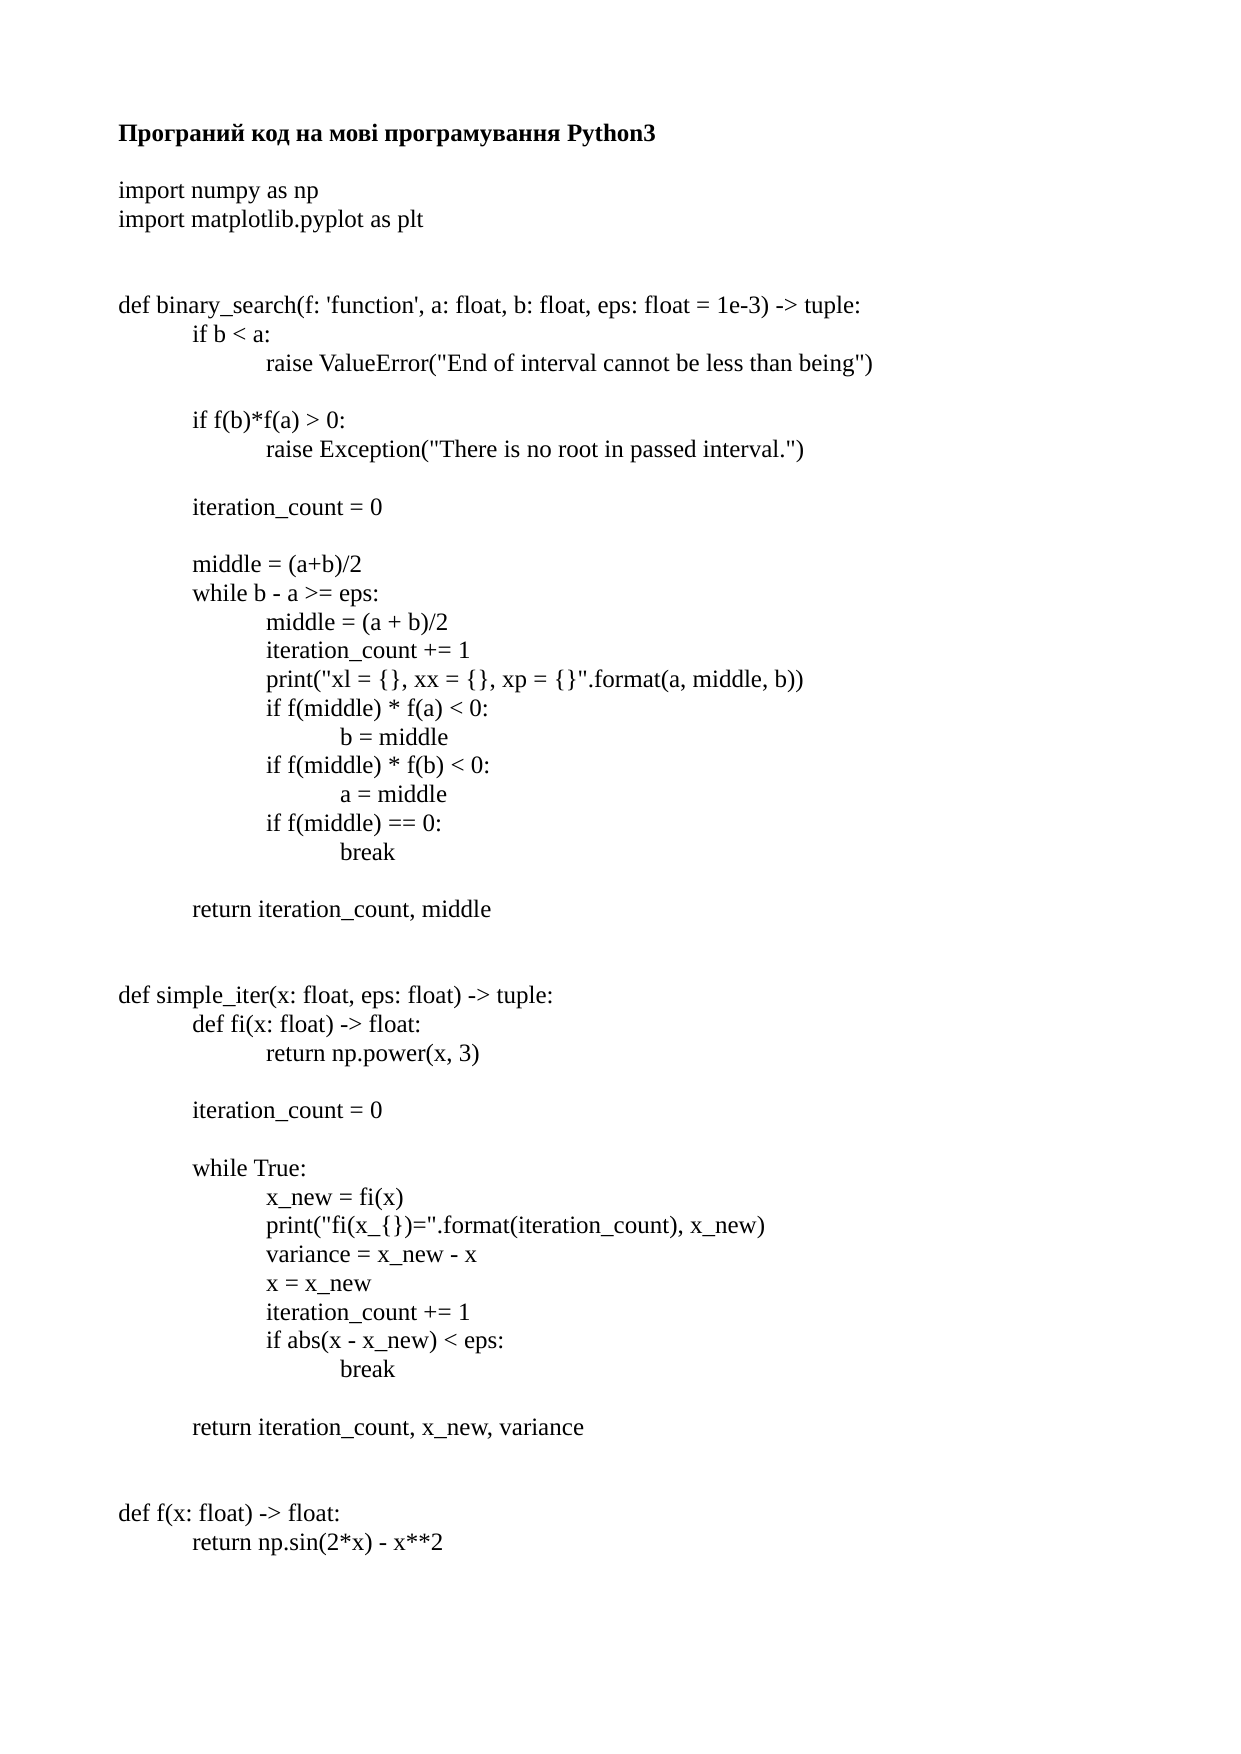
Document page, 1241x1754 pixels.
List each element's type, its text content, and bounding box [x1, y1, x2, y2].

text x_new = fi(x) [118, 1182, 1122, 1211]
text raise ValueError("End of interval cannot be less than being") [118, 348, 1122, 377]
text return np.sin(2*x) - x**2 [118, 1527, 1122, 1556]
text iteration_count += 1 [118, 1297, 1122, 1326]
text iteration_count = 0 [118, 1096, 1122, 1124]
text return np.power(x, 3) [118, 1038, 1122, 1067]
text while b - a >= eps: [118, 578, 1122, 607]
text def f(x: float) -> float: [118, 1498, 1122, 1527]
text iteration_count += 1 [118, 636, 1122, 664]
text def simple_iter(x: float, eps: float) -> tuple: [118, 981, 1122, 1009]
text middle = (a + b)/2 [118, 607, 1122, 636]
text print("xl = {}, xx = {}, xp = {}".format(a, middle, b)) [118, 664, 1122, 693]
text x = x_new [118, 1268, 1122, 1297]
text if f(b)*f(a) > 0: [118, 406, 1122, 434]
text Програний код на мові програмування Python3 [118, 118, 1122, 147]
text iteration_count = 0 [118, 492, 1122, 521]
text middle = (a+b)/2 [118, 549, 1122, 578]
text if b < a: [118, 319, 1122, 348]
text print("fi(x_{})=".format(iteration_count), x_new) [118, 1211, 1122, 1239]
text b = middle [118, 722, 1122, 751]
text break [118, 837, 1122, 866]
text def fi(x: float) -> float: [118, 1009, 1122, 1038]
text a = middle [118, 779, 1122, 808]
text return iteration_count, x_new, variance [118, 1412, 1122, 1441]
text while True: [118, 1153, 1122, 1182]
text import numpy as np [118, 176, 1122, 204]
text break [118, 1354, 1122, 1383]
text if f(middle) == 0: [118, 808, 1122, 837]
text if f(middle) * f(b) < 0: [118, 751, 1122, 779]
text raise Exception("There is no root in passed interval.") [118, 434, 1122, 463]
text variance = x_new - x [118, 1239, 1122, 1268]
text if abs(x - x_new) < eps: [118, 1326, 1122, 1354]
text if f(middle) * f(a) < 0: [118, 693, 1122, 722]
text def binary_search(f: 'function', a: float, b: float, eps: float = 1e-3) -> tuple: [118, 291, 1122, 319]
text return iteration_count, middle [118, 894, 1122, 923]
text import matplotlib.pyplot as plt [118, 204, 1122, 233]
